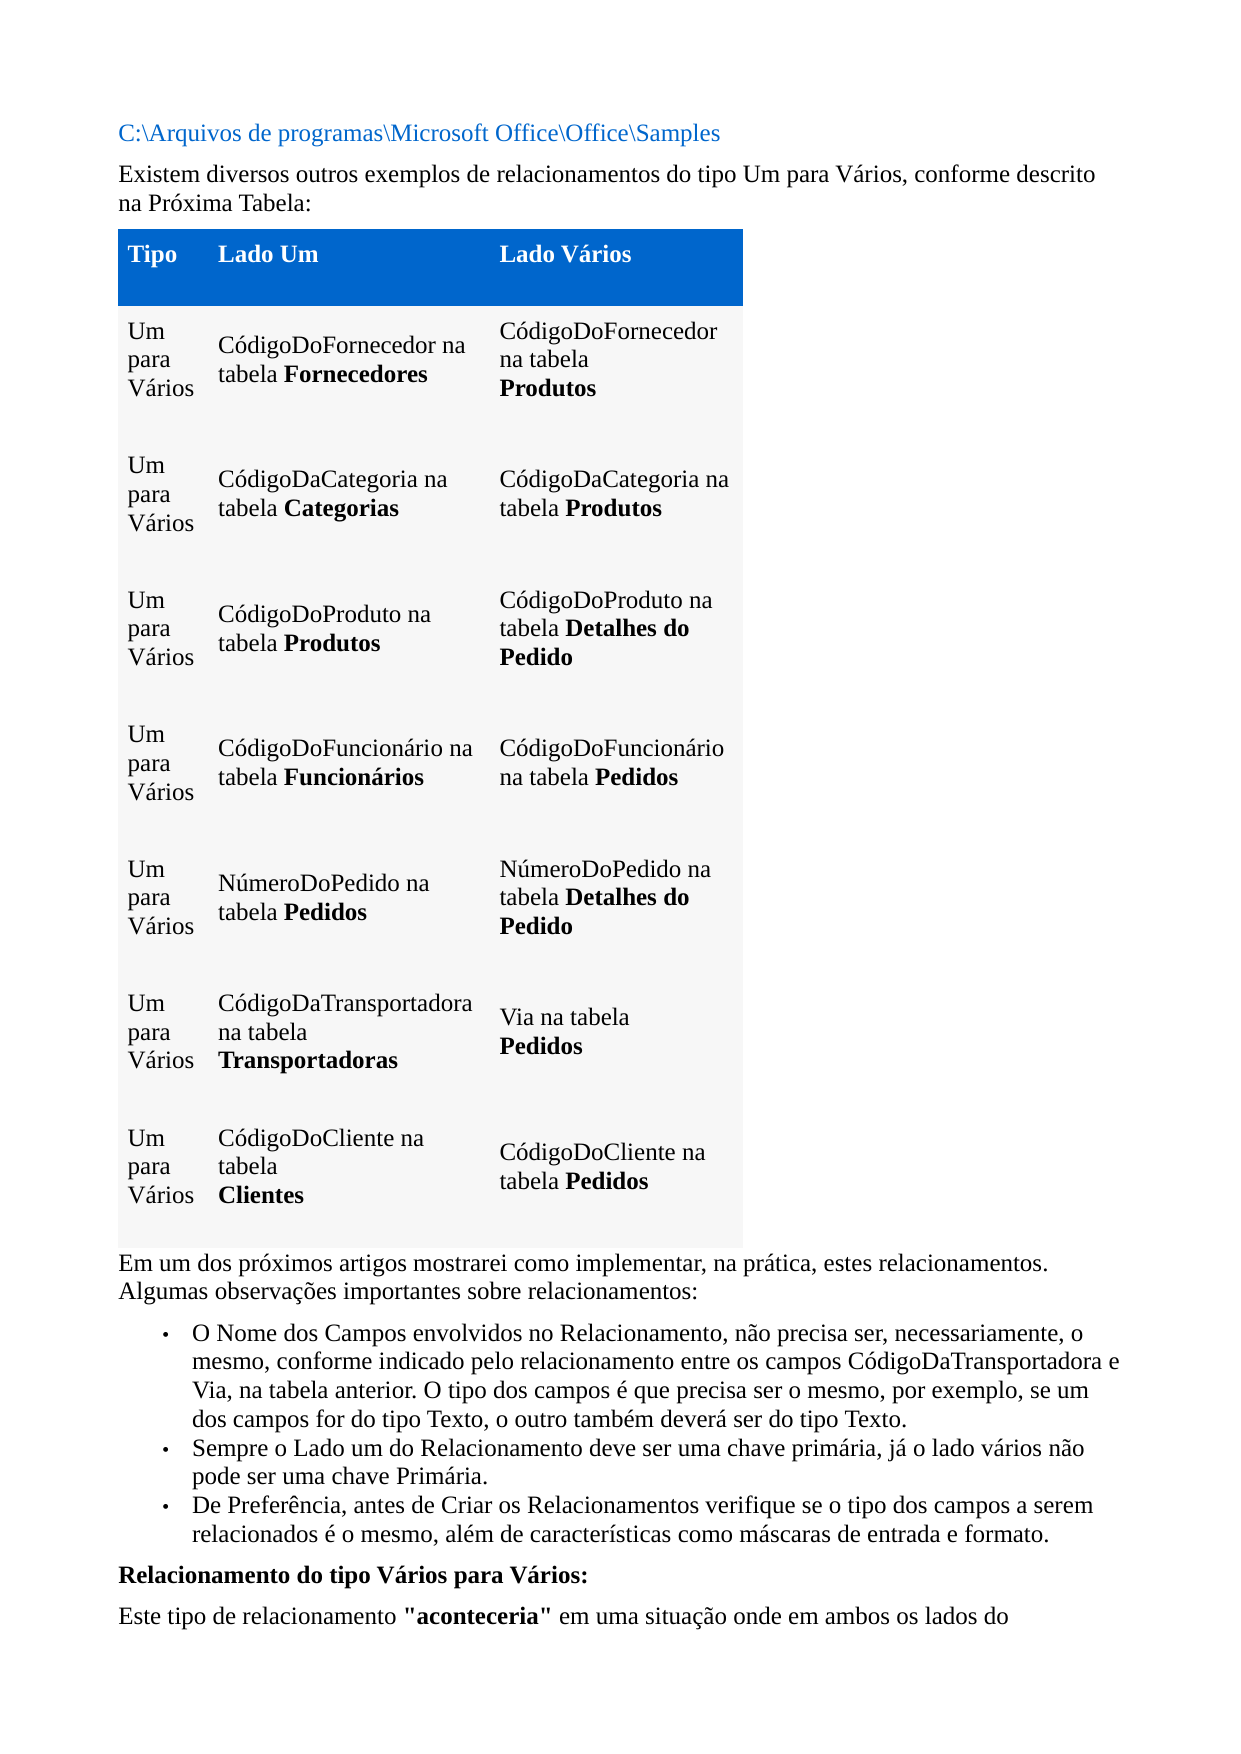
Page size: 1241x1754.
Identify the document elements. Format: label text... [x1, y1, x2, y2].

table_cell CódigoDoFornecedor na tabela Fornecedores [209, 306, 490, 441]
table_cell CódigoDoFuncionário na tabela Pedidos [490, 710, 743, 844]
table_cell Um para Vários [118, 441, 208, 575]
table_cell NúmeroDoPedido na tabela Pedidos [209, 844, 490, 979]
list De Preferência, antes de Criar os Relacionamentos verifique se o tipo dos campos a serem relacionados é o mesmo, além de características como máscaras de entrada e formato. [162, 1490, 1122, 1548]
table_cell Um para Vários [118, 575, 208, 710]
text Em um dos próximos artigos mostrarei como implementar, na prática, estes relacionamentos. Algumas observações importantes sobre relacionamentos: [118, 1248, 1122, 1305]
table_cell Um para Vários [118, 710, 208, 844]
list Sempre o Lado um do Relacionamento deve ser uma chave primária, já o lado vários não pode ser uma chave Primária. [162, 1433, 1122, 1490]
text C:\Arquivos de programas\Microsoft Office\Office\Samples [118, 118, 1122, 147]
table_cell CódigoDoProduto na tabela Detalhes do Pedido [490, 575, 743, 710]
table_cell Um para Vários [118, 306, 208, 441]
table_cell CódigoDoCliente na tabela Clientes [209, 1113, 490, 1248]
table_cell CódigoDoProduto na tabela Produtos [209, 575, 490, 710]
table_cell Um para Vários [118, 979, 208, 1113]
table_header Lado Um [209, 229, 490, 306]
table_cell Um para Vários [118, 844, 208, 979]
table_cell Via na tabela Pedidos [490, 979, 743, 1113]
table_cell NúmeroDoPedido na tabela Detalhes do Pedido [490, 844, 743, 979]
table_cell CódigoDaCategoria na tabela Categorias [209, 441, 490, 575]
text Este tipo de relacionamento "aconteceria" em uma situação onde em ambos os lados do [118, 1601, 1122, 1630]
table_cell Um para Vários [118, 1113, 208, 1248]
table_cell CódigoDoFuncionário na tabela Funcionários [209, 710, 490, 844]
table_cell CódigoDaTransportadora na tabela Transportadoras [209, 979, 490, 1113]
list O Nome dos Campos envolvidos no Relacionamento, não precisa ser, necessariamente, o mesmo, conforme indicado pelo relacionamento entre os campos CódigoDaTransportadora e Via, na tabela anterior. O tipo dos campos é que precisa ser o mesmo, por exemplo, se um dos campos for do tipo Texto, o outro também deverá ser do tipo Texto. [162, 1318, 1122, 1433]
table_header Tipo [118, 229, 208, 306]
text Relacionamento do tipo Vários para Vários: [118, 1560, 1122, 1589]
table_cell CódigoDoFornecedor na tabela Produtos [490, 306, 743, 441]
table_cell CódigoDaCategoria na tabela Produtos [490, 441, 743, 575]
table_header Lado Vários [490, 229, 743, 306]
table_cell CódigoDoCliente na tabela Pedidos [490, 1113, 743, 1248]
text Existem diversos outros exemplos de relacionamentos do tipo Um para Vários, conforme descrito na Próxima Tabela: [118, 159, 1122, 217]
